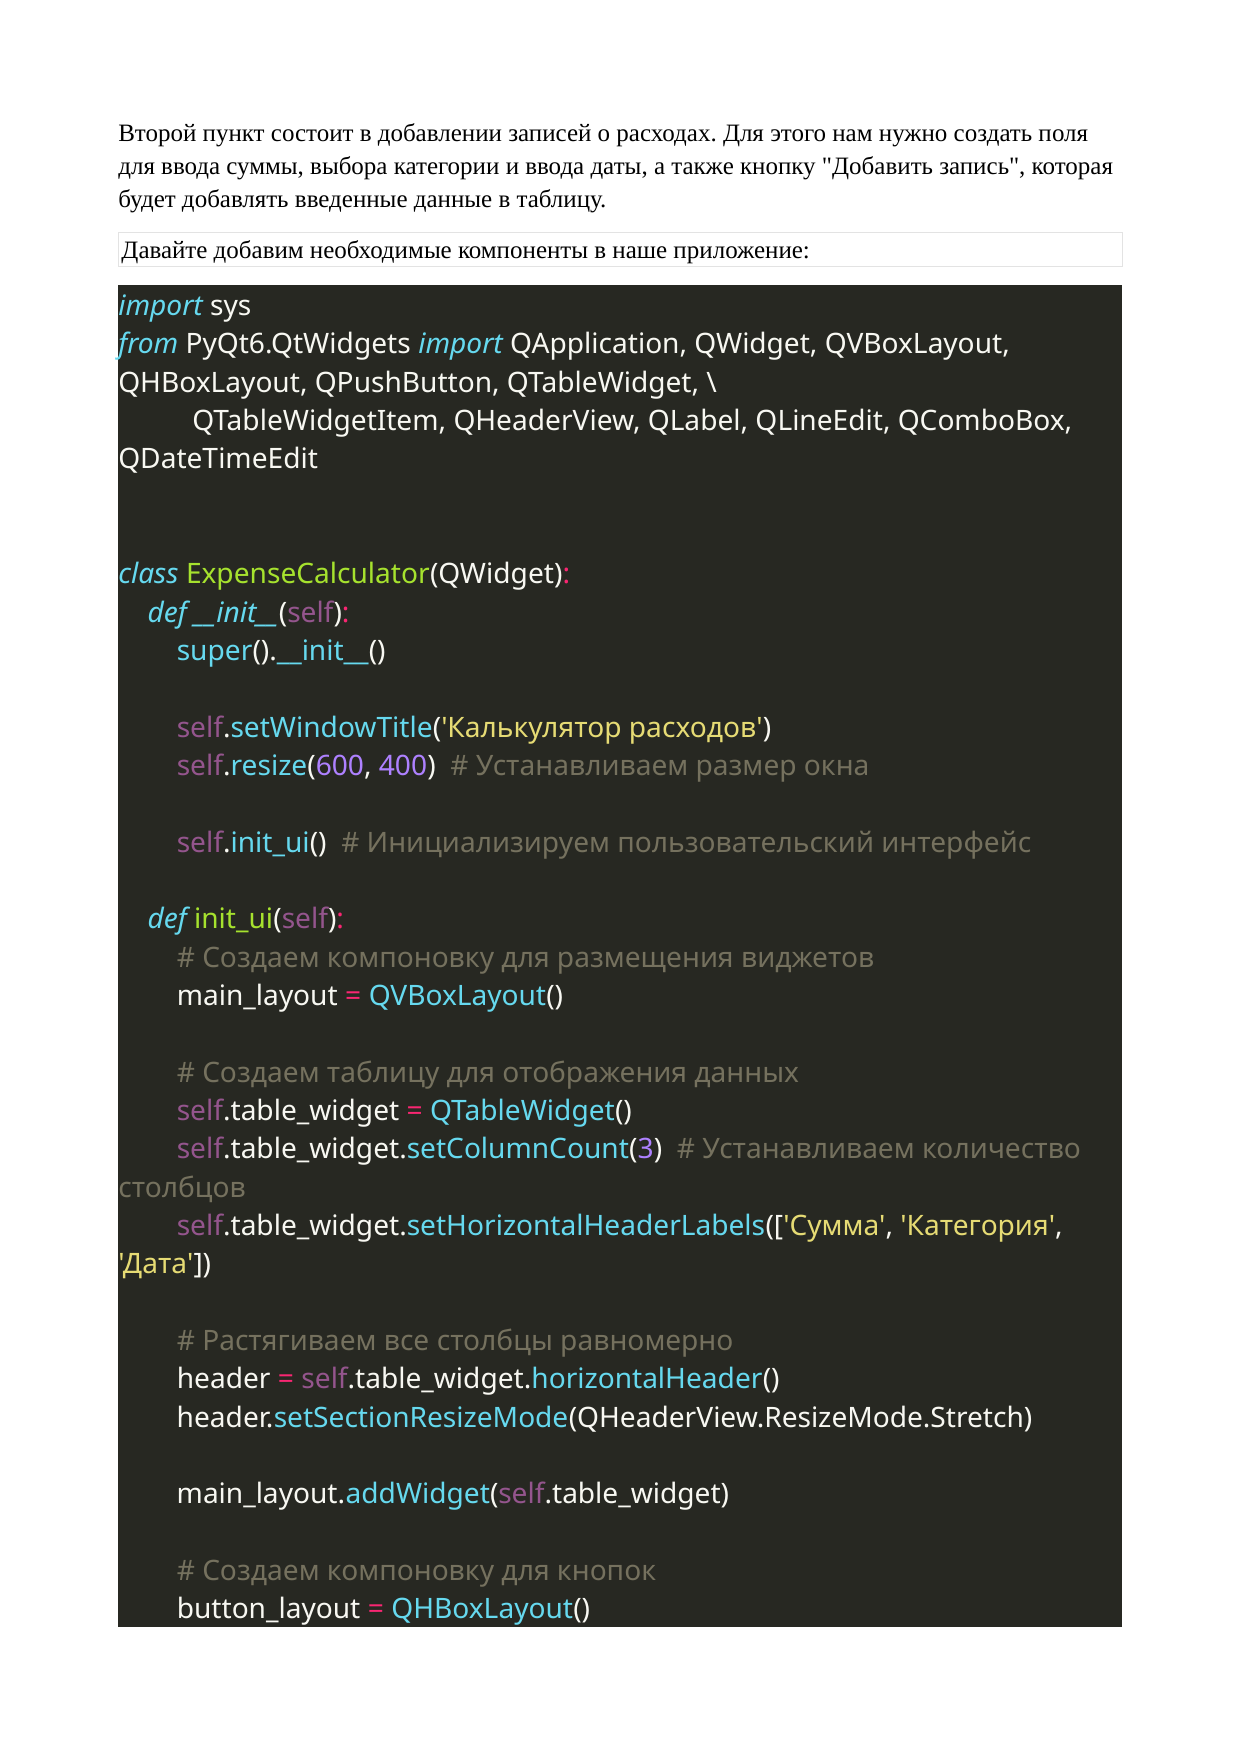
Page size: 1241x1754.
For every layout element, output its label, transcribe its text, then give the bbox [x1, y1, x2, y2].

text import sys from PyQt6.QtWidgets import QApplication, QWidget, QVBoxLayout, QHBoxLayout, QPushButton, QTableWidget, \ QTableWidgetItem, QHeaderView, QLabel, QLineEdit, QComboBox, QDateTimeEdit class ExpenseCalculator(QWidget): def __init__(self): super().__init__() self.setWindowTitle('Калькулятор расходов') self.resize(600, 400) # Устанавливаем размер окна self.init_ui() # Инициализируем пользовательский интерфейс def init_ui(self): # Создаем компоновку для размещения виджетов main_layout = QVBoxLayout() # Создаем таблицу для отображения данных self.table_widget = QTableWidget() self.table_widget.setColumnCount(3) # Устанавливаем количество столбцов self.table_widget.setHorizontalHeaderLabels(['Сумма', 'Категория', 'Дата']) # Растягиваем все столбцы равномерно header = self.table_widget.horizontalHeader() header.setSectionResizeMode(QHeaderView.ResizeMode.Stretch) main_layout.addWidget(self.table_widget) # Создаем компоновку для кнопок button_layout = QHBoxLayout() [118, 285, 1122, 1627]
text Второй пункт состоит в добавлении записей о расходах. Для этого нам нужно создать поля для ввода суммы, выбора категории и ввода даты, а также кнопку "Добавить запись", которая будет добавлять введенные данные в таблицу. [118, 118, 1122, 213]
text Давайте добавим необходимые компоненты в наше приложение: [119, 233, 1122, 266]
